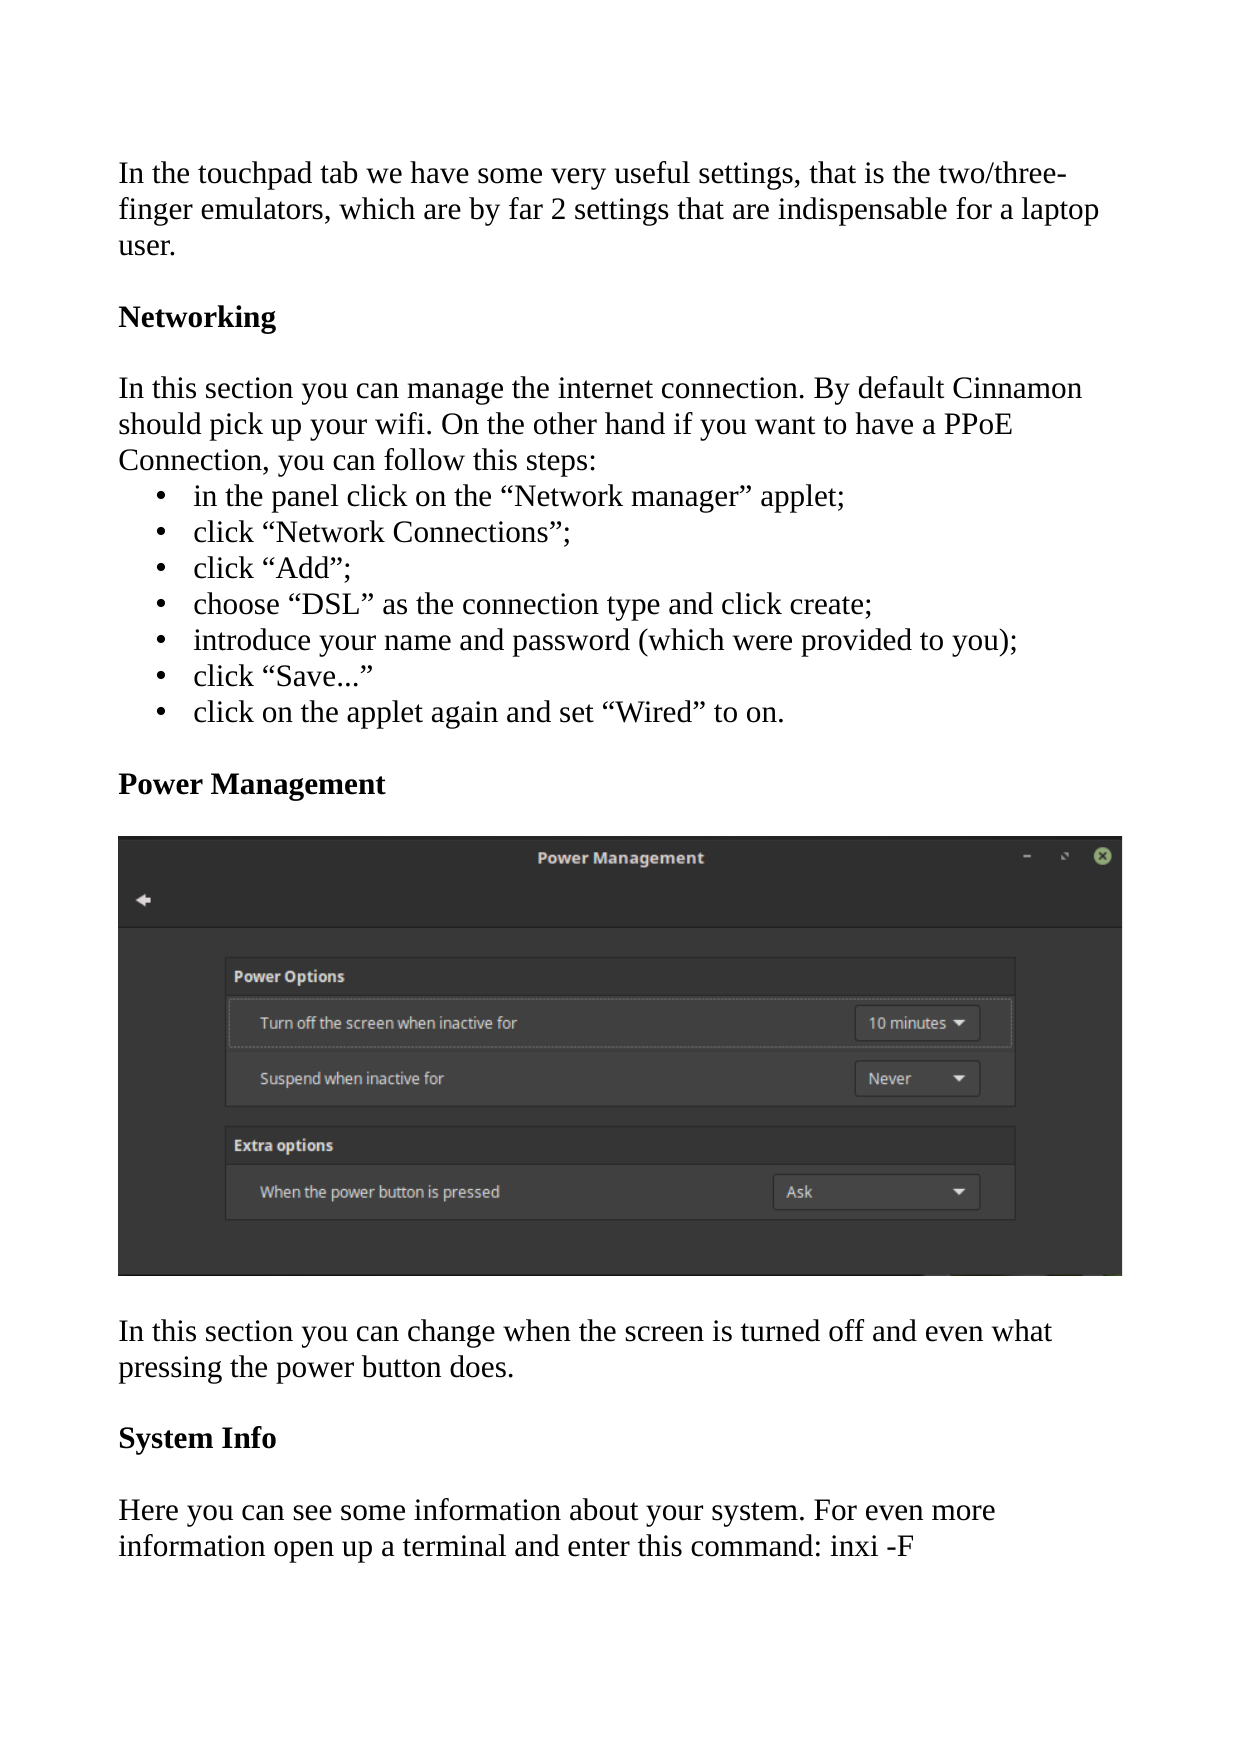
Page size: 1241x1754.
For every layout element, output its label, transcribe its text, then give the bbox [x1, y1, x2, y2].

list choose “DSL” as the connection type and click create; [156, 585, 1122, 621]
list click on the applet again and set “Wired” to on. [156, 693, 1122, 729]
text Networking [118, 298, 1122, 334]
list click “Network Connections”; [156, 513, 1122, 549]
picture [118, 836, 1123, 1276]
list in the panel click on the “Network manager” applet; [156, 477, 1122, 513]
text In this section you can manage the internet connection. By default Cinnamon should pick up your wifi. On the other hand if you want to have a PPoE Connection, you can follow this steps: [118, 370, 1122, 477]
text Power Management [118, 765, 1122, 801]
list click “Save...” [156, 657, 1122, 693]
text System Info [118, 1420, 1122, 1456]
text In the touchpad tab we have some very useful settings, that is the two/three-finger emulators, which are by far 2 settings that are indispensable for a laptop user. [118, 154, 1122, 262]
list click “Add”; [156, 549, 1122, 585]
text In this section you can change when the screen is turned off and even what pressing the power button does. [118, 1312, 1122, 1384]
list introduce your name and password (which were provided to you); [156, 621, 1122, 657]
text Here you can see some information about your system. For even more information open up a terminal and enter this command: inxi -F [118, 1492, 1122, 1563]
